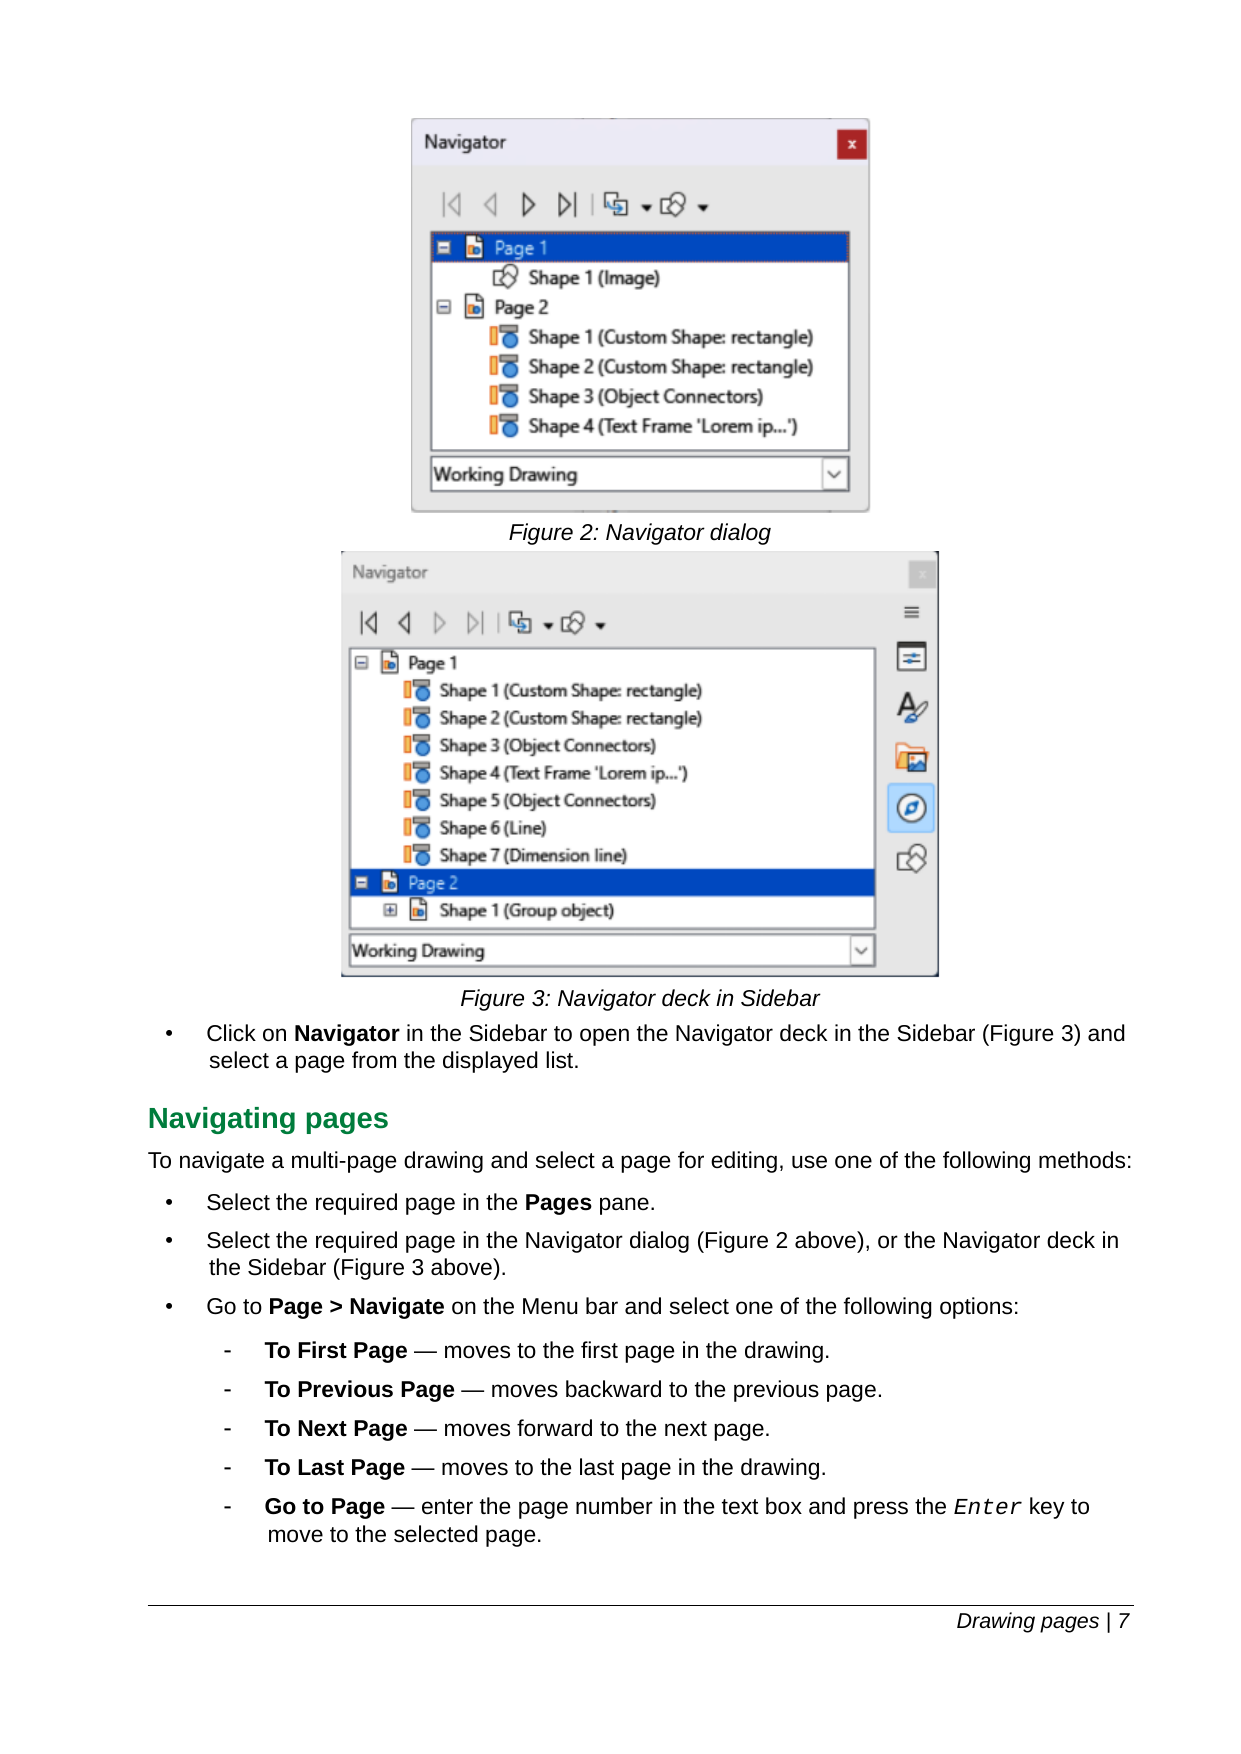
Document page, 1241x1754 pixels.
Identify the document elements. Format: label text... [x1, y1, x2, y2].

picture [411, 118, 871, 513]
list To First Page — moves to the first page in the drawing. [221, 1334, 1134, 1364]
list To Previous Page — moves backward to the previous page. [221, 1373, 1134, 1403]
picture [341, 551, 941, 979]
text To navigate a multi-page drawing and select a page for editing, use one of the following methods: [148, 1147, 1134, 1173]
list Go to Page — enter the page number in the text box and press the Enter key to move to the selected page. [221, 1490, 1134, 1550]
list To Next Page — moves forward to the next page. [221, 1412, 1134, 1441]
list Click on Navigator in the Sidebar to open the Navigator deck in the Sidebar (Figure 3) and select a page from the displayed list. [162, 1017, 1134, 1076]
list Select the required page in the Navigator dialog (Figure 2 above), or the Navigator deck in the Sidebar (Figure 3 above). [162, 1224, 1134, 1280]
list Go to Page > Navigate on the Menu bar and select one of the following options: [162, 1290, 1134, 1322]
list Select the required page in the Pages pane. [162, 1186, 1134, 1215]
subtitle Navigating pages [148, 1101, 1134, 1134]
text Figure 2: Navigator dialog [411, 519, 871, 545]
list To Last Page — moves to the last page in the drawing. [221, 1451, 1134, 1480]
text Figure 3: Navigator deck in Sidebar [341, 985, 940, 1011]
